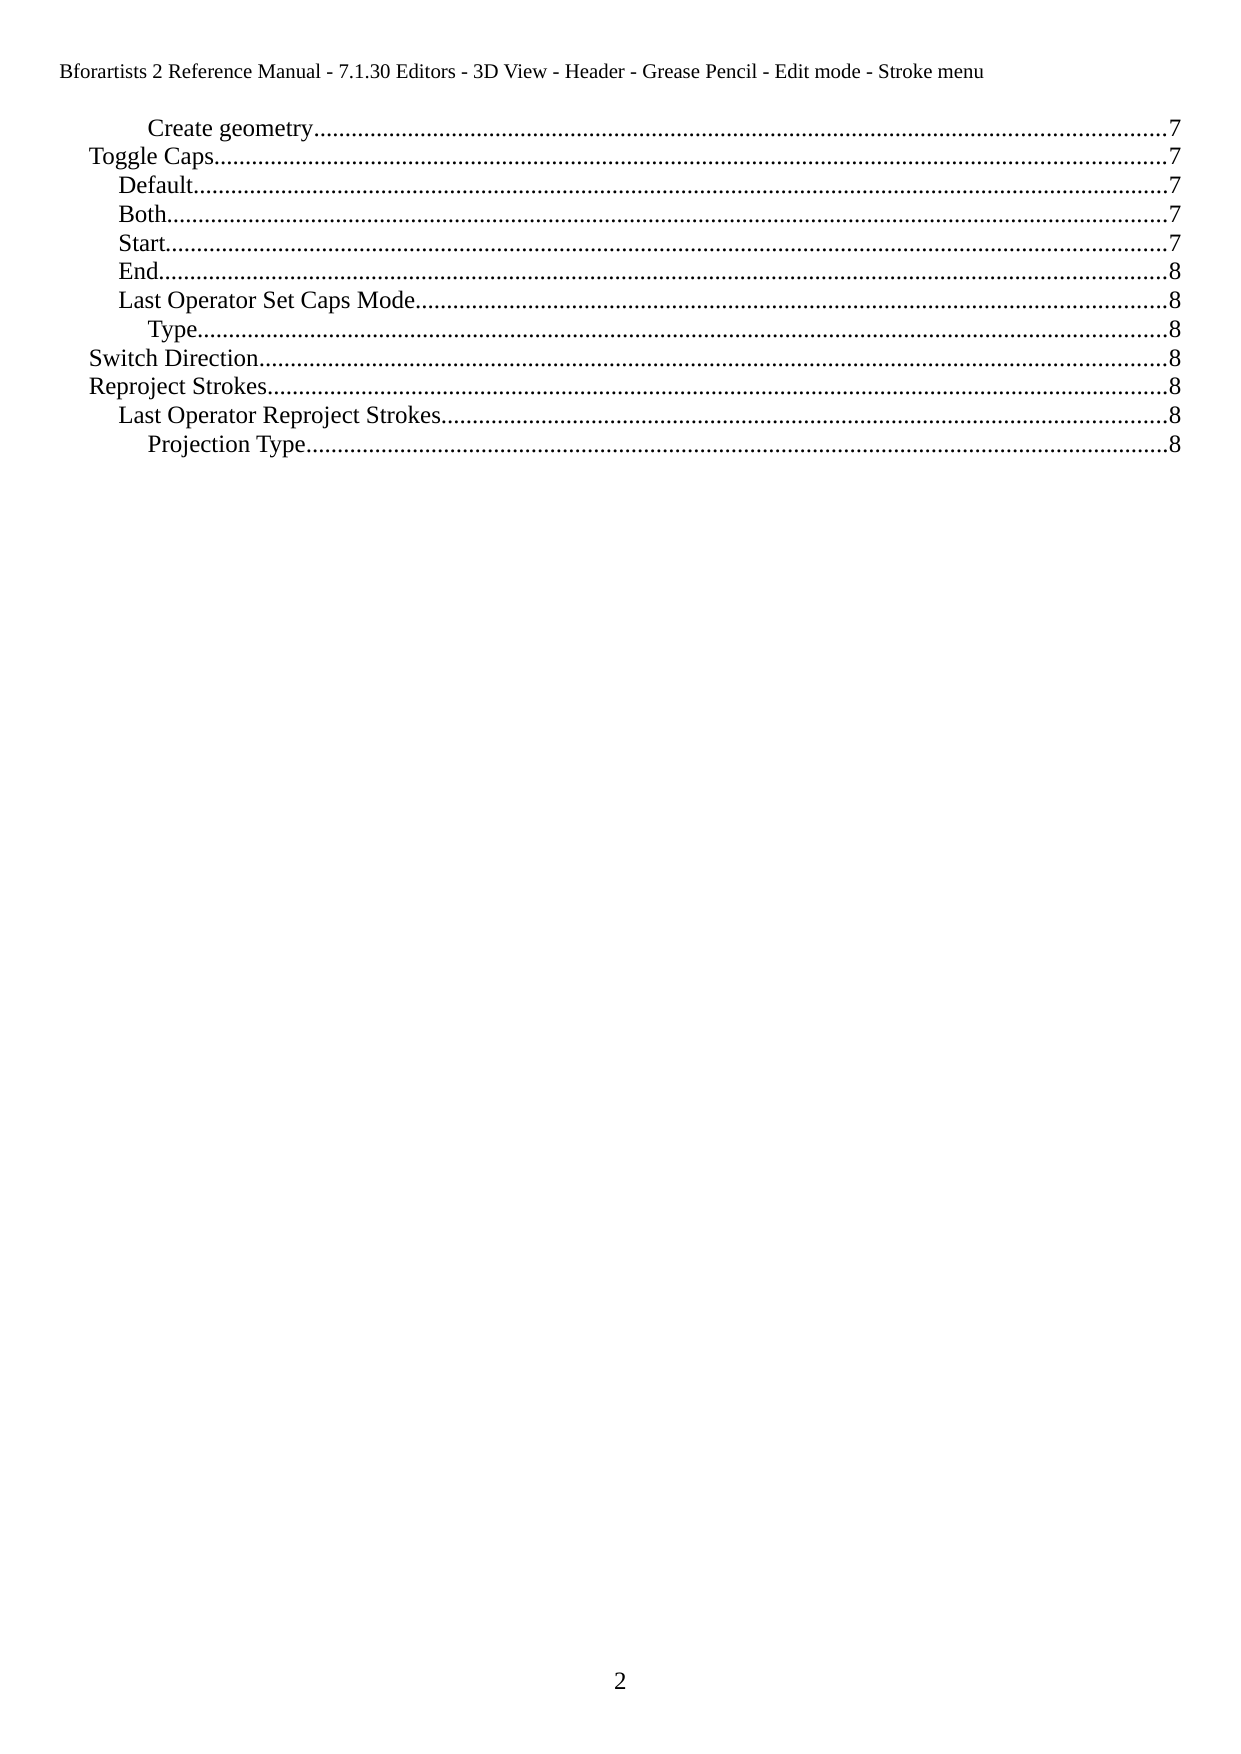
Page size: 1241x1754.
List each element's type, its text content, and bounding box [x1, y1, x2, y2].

text Create geometry 7 [147, 113, 1181, 141]
text Reproject Strokes 8 [88, 371, 1181, 400]
text Last Operator Reproject Strokes 8 [118, 400, 1181, 429]
text Type 8 [147, 314, 1181, 343]
text End 8 [118, 256, 1181, 285]
text Start 7 [118, 228, 1181, 256]
text Projection Type 8 [147, 429, 1181, 458]
text Default 7 [118, 170, 1181, 199]
text Toggle Caps 7 [88, 141, 1181, 170]
text Both 7 [118, 199, 1181, 228]
text Last Operator Set Caps Mode 8 [118, 285, 1181, 314]
text Switch Direction 8 [88, 343, 1181, 371]
